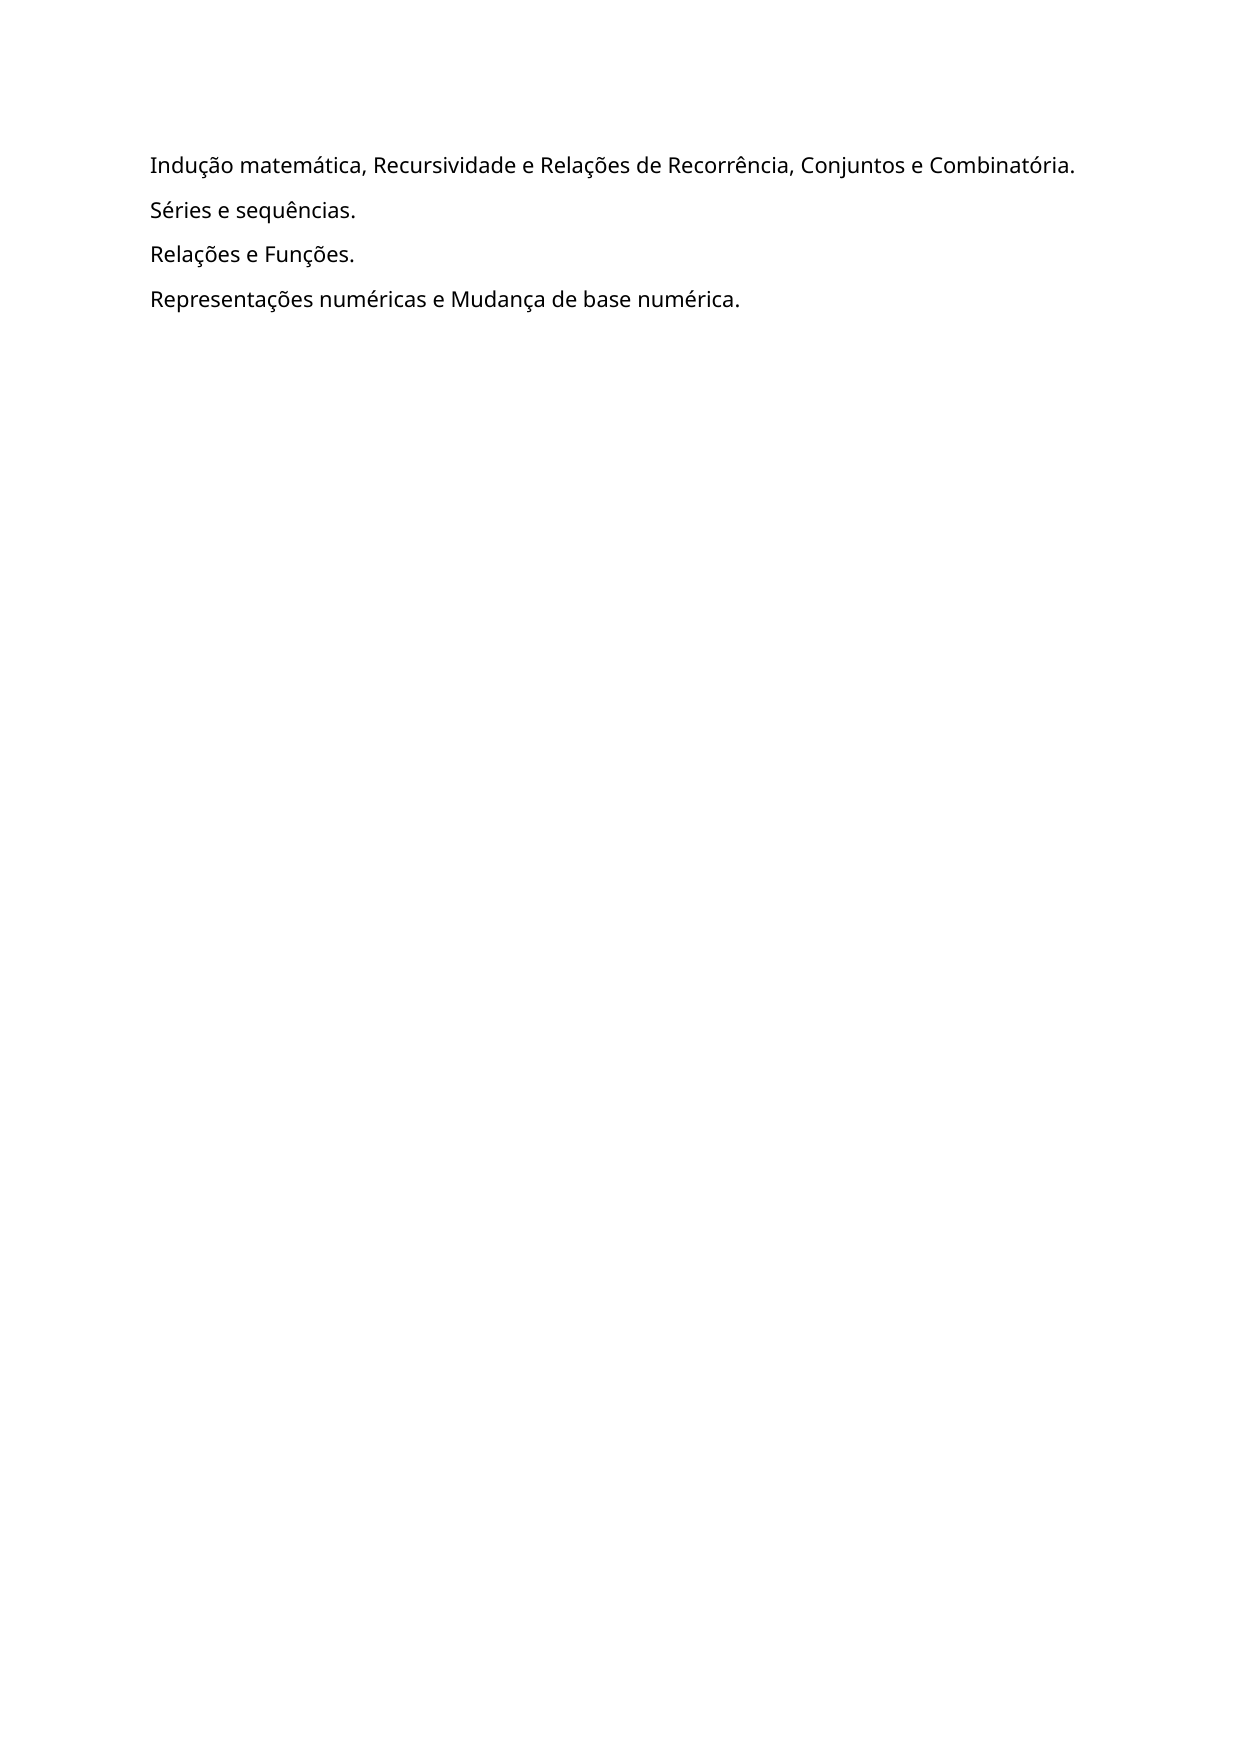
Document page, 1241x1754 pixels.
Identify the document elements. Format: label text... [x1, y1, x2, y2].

text Relações e Funções. [150, 239, 1090, 269]
text Representações numéricas e Mudança de base numérica. [150, 284, 1090, 314]
text Séries e sequências. [150, 195, 1090, 224]
text Indução matemática, Recursividade e Relações de Recorrência, Conjuntos e Combinatória. [150, 150, 1090, 180]
